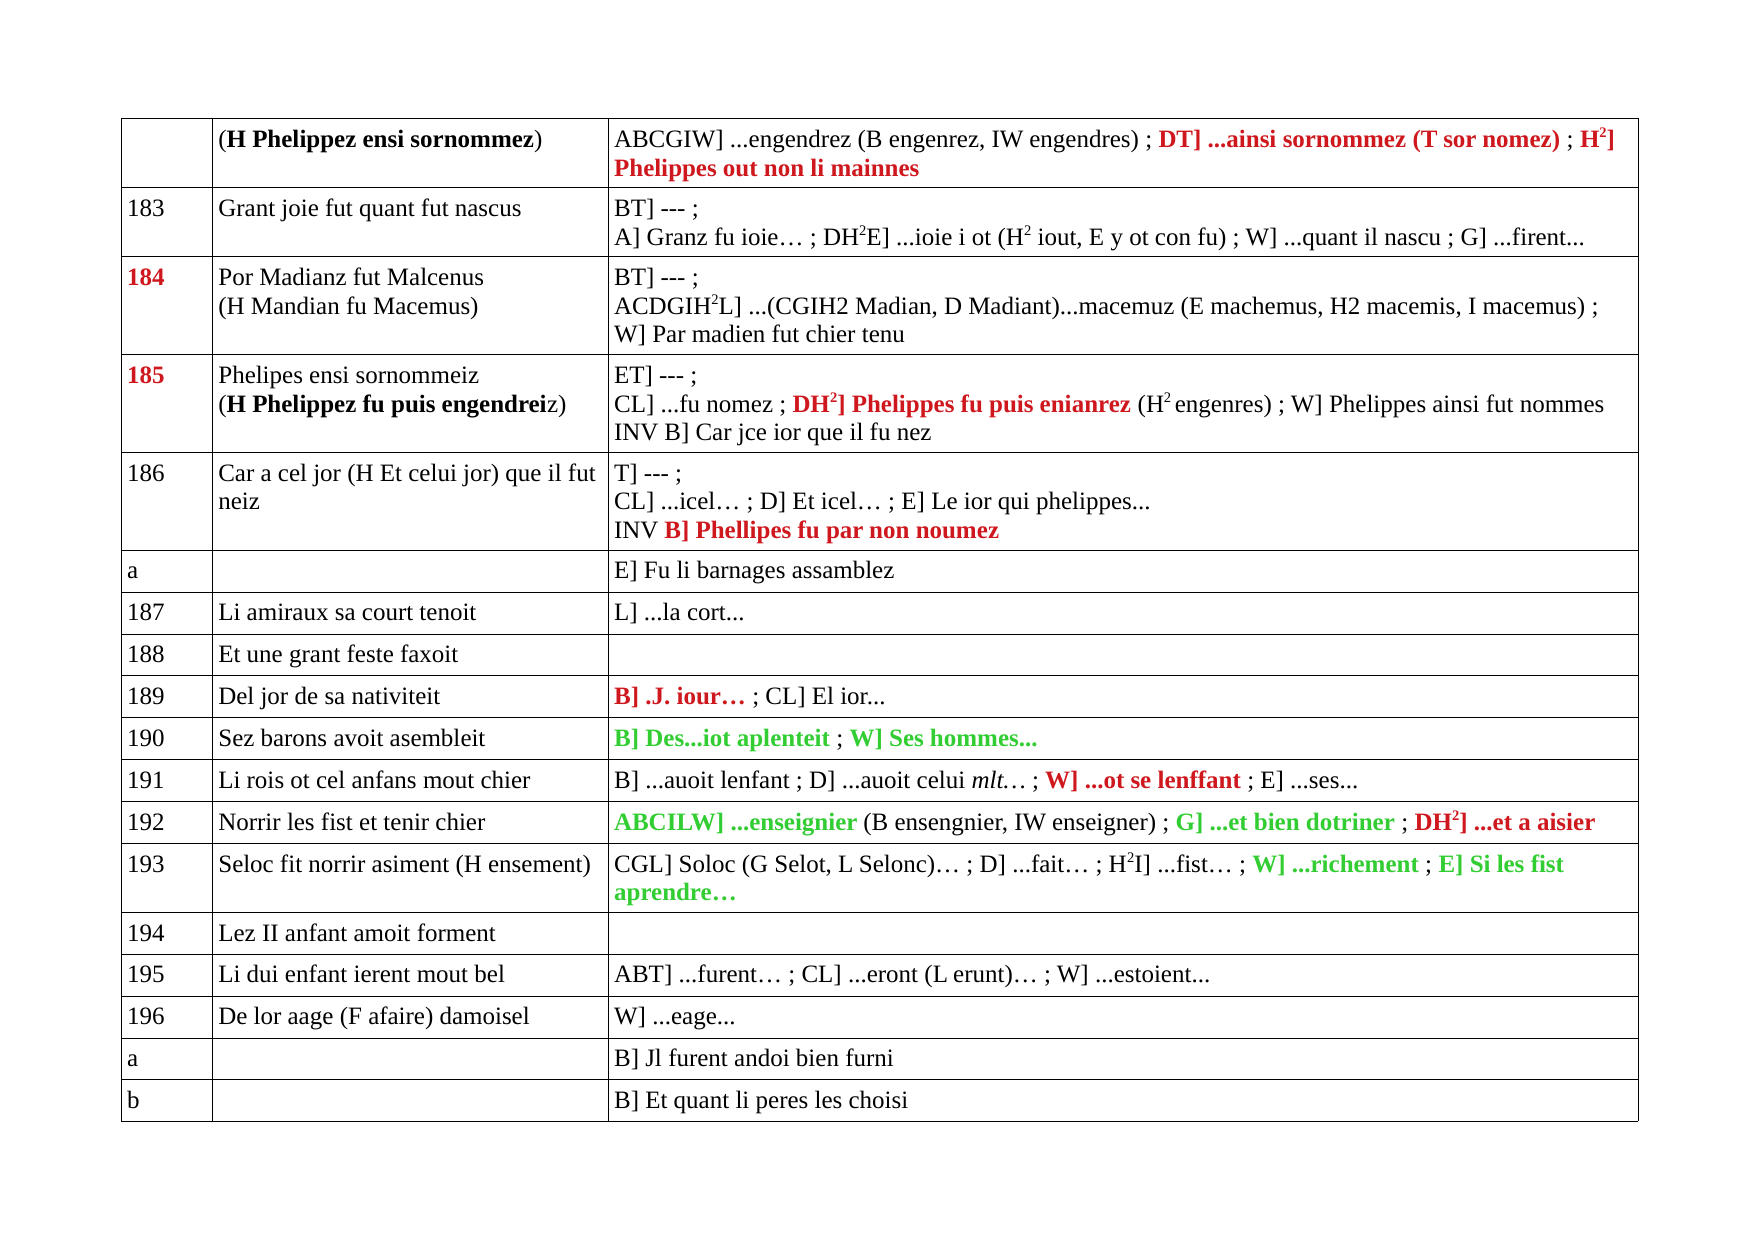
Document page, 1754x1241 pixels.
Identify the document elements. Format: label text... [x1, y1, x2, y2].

table_cell De lor aage (F afaire) damoisel [213, 997, 608, 1037]
table_cell ABCILW] ...enseignier (B ensengnier, IW enseigner) ; G] ...et bien dotriner ; DH2] ...et a aisier [609, 802, 1638, 843]
table_cell Li rois ot cel anfans mout chier [213, 760, 608, 801]
table_cell 192 [122, 802, 212, 843]
table_cell 183 [122, 188, 212, 256]
table_cell 188 [122, 635, 212, 675]
table_cell Norrir les fist et tenir chier [213, 802, 608, 843]
table_cell 196 [122, 997, 212, 1037]
table_cell ABCGIW] ...engendrez (B engenrez, IW engendres) ; DT] ...ainsi sornommez (T sor nomez) ; H2] Phelippes out non li mainnes [609, 119, 1638, 187]
table_cell b [122, 1080, 212, 1121]
table_cell B] .J. iour… ; CL] El ior... [609, 676, 1638, 717]
table_cell Sez barons avoit asembleit [213, 718, 608, 759]
table_cell ET] --- ; CL] ...fu nomez ; DH2] Phelippes fu puis enianrez (H2 engenres) ; W] Phelippes ainsi fut nommes INV B] Car jce ior que il fu nez [609, 355, 1638, 452]
table_cell L] ...la cort... [609, 593, 1638, 633]
table_cell BT] --- ; ACDGIH2L] ...(CGIH2 Madian, D Madiant)...macemuz (E machemus, H2 macemis, I macemus) ; W] Par madien fut chier tenu [609, 257, 1638, 354]
table_cell 194 [122, 913, 212, 954]
table_cell Li dui enfant ierent mout bel [213, 955, 608, 996]
table_cell B] Et quant li peres les choisi [609, 1080, 1638, 1121]
table_cell 186 [122, 453, 212, 550]
table_cell Phelipes ensi sornommeiz (H Phelippez fu puis engendreiz) [213, 355, 608, 452]
table_cell 193 [122, 844, 212, 912]
table_cell Et une grant feste faxoit [213, 635, 608, 675]
table_cell 184 [122, 257, 212, 354]
table_cell [213, 551, 608, 592]
table_cell ABT] ...furent… ; CL] ...eront (L erunt)… ; W] ...estoient... [609, 955, 1638, 996]
table_cell Grant joie fut quant fut nascus [213, 188, 608, 256]
table_cell BT] --- ; A] Granz fu ioie… ; DH2E] ...ioie i ot (H2 iout, E y ot con fu) ; W] ...quant il nascu ; G] ...firent... [609, 188, 1638, 256]
table_cell Por Madianz fut Malcenus (H Mandian fu Macemus) [213, 257, 608, 354]
table_cell 187 [122, 593, 212, 633]
table_cell Lez II anfant amoit forment [213, 913, 608, 954]
table_cell CGL] Soloc (G Selot, L Selonc)… ; D] ...fait… ; H2I] ...fist… ; W] ...richement ; E] Si les fist aprendre… [609, 844, 1638, 912]
table_cell [609, 635, 1638, 675]
table_cell Del jor de sa nativiteit [213, 676, 608, 717]
table_cell 185 [122, 355, 212, 452]
table_cell E] Fu li barnages assamblez [609, 551, 1638, 592]
table_cell [122, 119, 212, 187]
table_cell T] --- ; CL] ...icel… ; D] Et icel… ; E] Le ior qui phelippes... INV B] Phellipes fu par non noumez [609, 453, 1638, 550]
table_cell B] ...auoit lenfant ; D] ...auoit celui mlt… ; W] ...ot se lenffant ; E] ...ses... [609, 760, 1638, 801]
table_cell Li amiraux sa court tenoit [213, 593, 608, 633]
table_cell a [122, 551, 212, 592]
table_cell a [122, 1039, 212, 1079]
table_cell [213, 1080, 608, 1121]
table_cell Car a cel jor (H Et celui jor) que il fut neiz [213, 453, 608, 550]
table_cell 191 [122, 760, 212, 801]
table_cell Seloc fit norrir asiment (H ensement) [213, 844, 608, 912]
table_cell [609, 913, 1638, 954]
table_cell B] Des...iot aplenteit ; W] Ses hommes... [609, 718, 1638, 759]
table_cell W] ...eage... [609, 997, 1638, 1037]
table_cell 189 [122, 676, 212, 717]
table_cell [213, 1039, 608, 1079]
table_cell 190 [122, 718, 212, 759]
table_cell B] Jl furent andoi bien furni [609, 1039, 1638, 1079]
table_cell (H Phelippez ensi sornommez) [213, 119, 608, 187]
table_cell 195 [122, 955, 212, 996]
